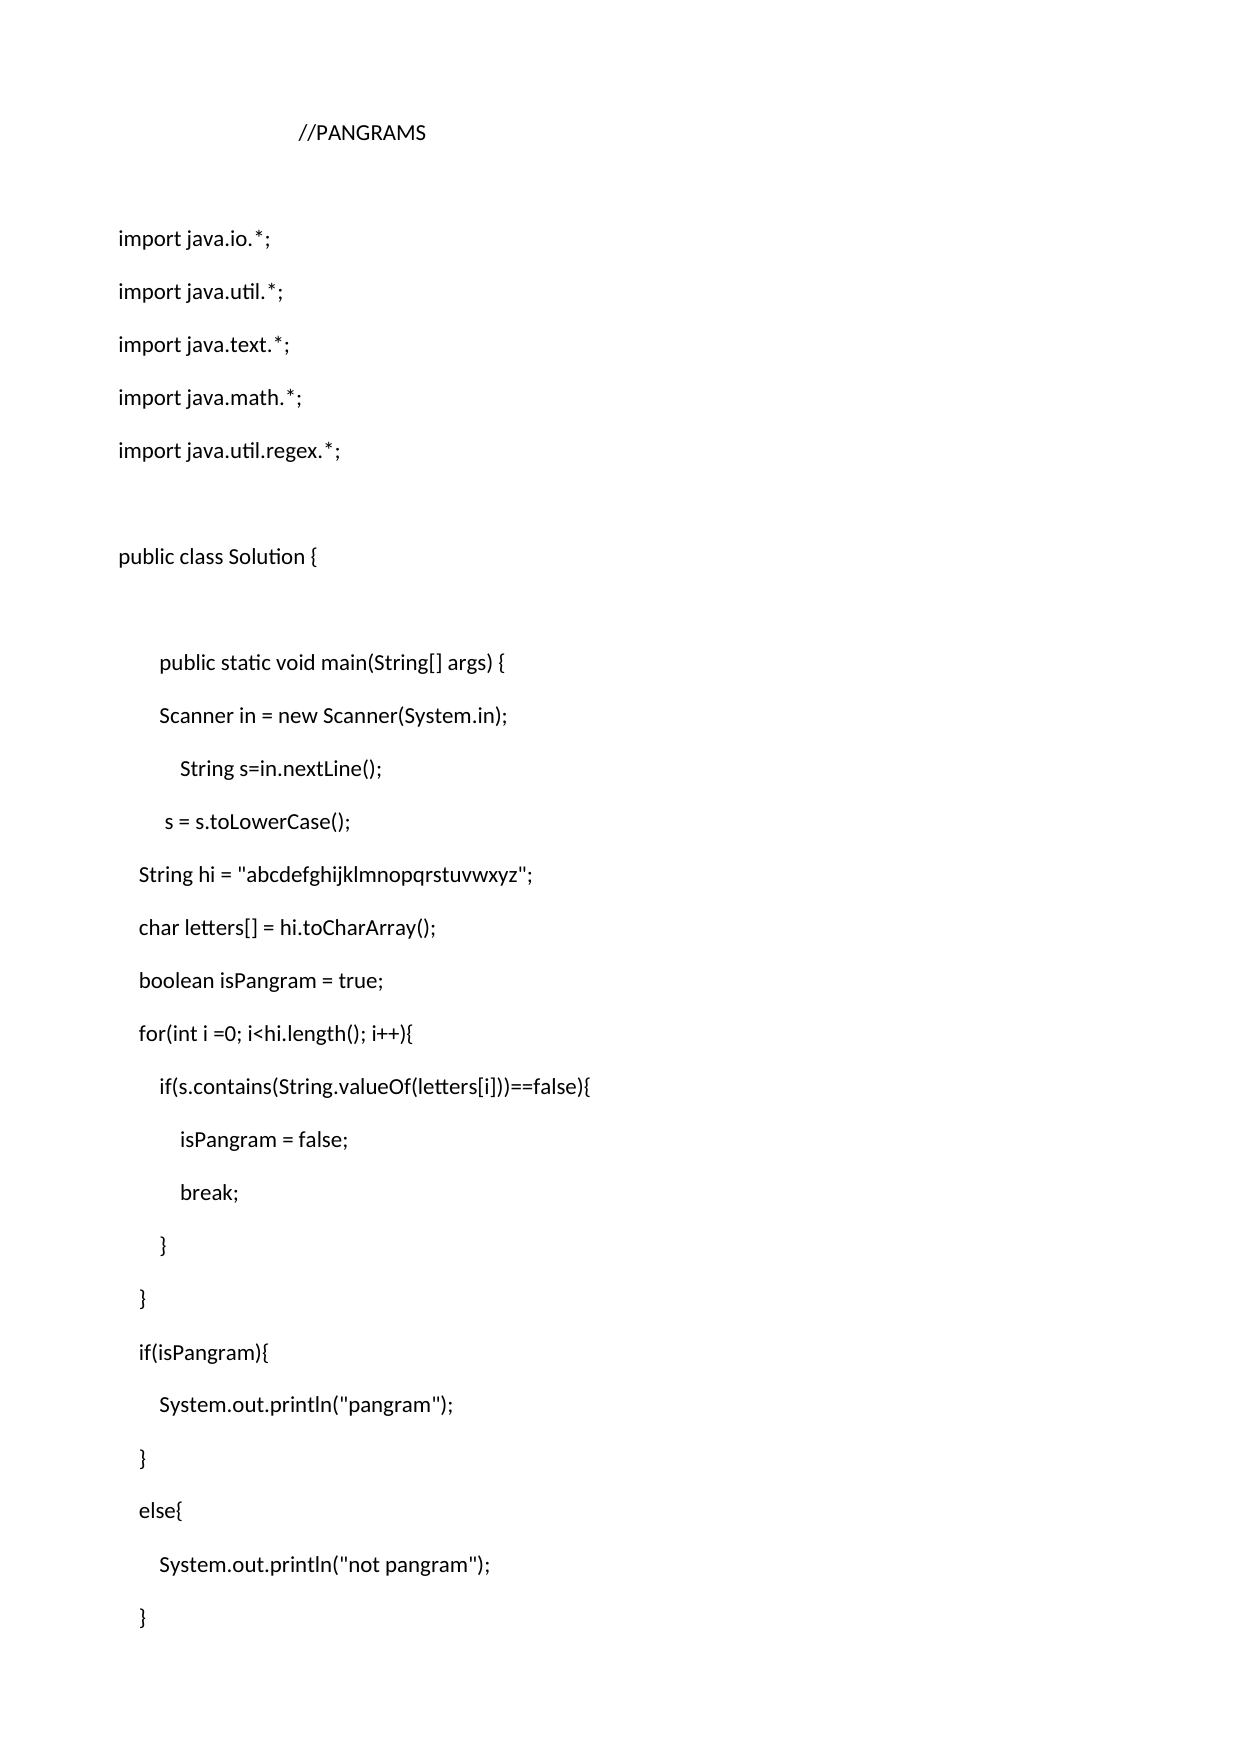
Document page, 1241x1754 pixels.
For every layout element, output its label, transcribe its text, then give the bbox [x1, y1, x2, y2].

text if(s.contains(String.valueOf(letters[i]))==false){ [118, 1072, 1122, 1101]
text else{ [118, 1497, 1122, 1525]
text } [118, 1284, 1122, 1313]
text String s=in.nextLine(); [118, 754, 1122, 782]
text } [118, 1444, 1122, 1472]
text import java.io.*; [118, 224, 1122, 252]
text } [118, 1232, 1122, 1259]
text for(int i =0; i<hi.length(); i++){ [118, 1019, 1122, 1047]
text isPangram = false; [118, 1126, 1122, 1153]
text break; [118, 1178, 1122, 1207]
text public static void main(String[] args) { [118, 648, 1122, 676]
text s = s.toLowerCase(); [118, 807, 1122, 835]
text String hi = "abcdefghijklmnopqrstuvwxyz"; [118, 860, 1122, 888]
text import java.text.*; [118, 330, 1122, 358]
text import java.util.regex.*; [118, 436, 1122, 464]
text public class Solution { [118, 542, 1122, 570]
text Scanner in = new Scanner(System.in); [118, 701, 1122, 729]
text char letters[] = hi.toCharArray(); [118, 913, 1122, 941]
text boolean isPangram = true; [118, 966, 1122, 994]
text System.out.println("not pangram"); [118, 1550, 1122, 1578]
text } [118, 1603, 1122, 1631]
text if(isPangram){ [118, 1338, 1122, 1366]
text //PANGRAMS [118, 118, 1122, 146]
text import java.math.*; [118, 383, 1122, 411]
text System.out.println("pangram"); [118, 1391, 1122, 1419]
text import java.util.*; [118, 277, 1122, 305]
